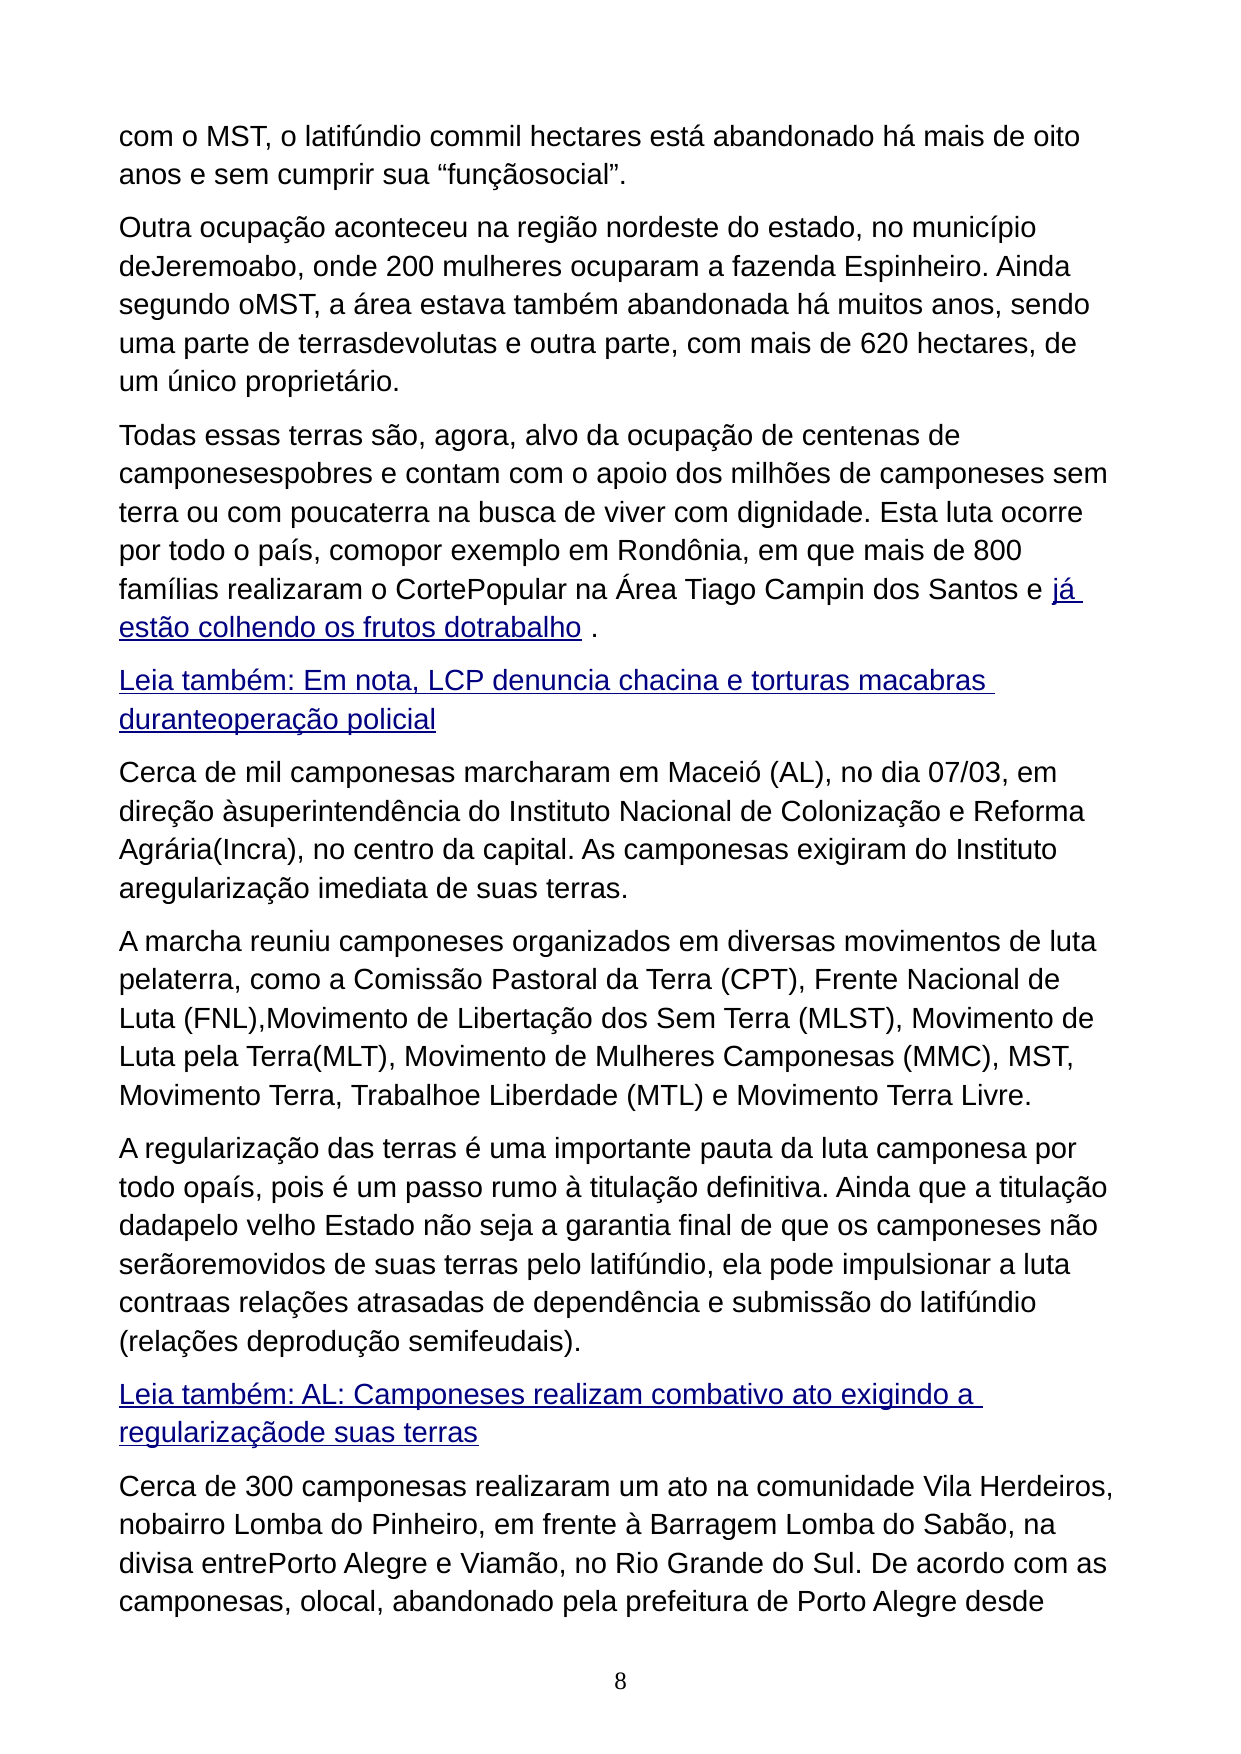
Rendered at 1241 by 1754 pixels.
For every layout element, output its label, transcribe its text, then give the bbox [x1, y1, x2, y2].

text A marcha reuniu camponeses organizados em diversas movimentos de luta pelaterra, como a Comissão Pastoral da Terra (CPT), Frente Nacional de Luta (FNL),Movimento de Libertação dos Sem Terra (MLST), Movimento de Luta pela Terra(MLT), Movimento de Mulheres Camponesas (MMC), MST, Movimento Terra, Trabalhoe Liberdade (MTL) e Movimento Terra Livre. [118, 924, 1122, 1111]
text Todas essas terras são, agora, alvo da ocupação de centenas de camponesespobres e contam com o apoio dos milhões de camponeses sem terra ou com poucaterra na busca de viver com dignidade. Esta luta ocorre por todo o país, comopor exemplo em Rondônia, em que mais de 800 famílias realizaram o CortePopular na Área Tiago Campin dos Santos e já estão colhendo os frutos dotrabalho . [118, 417, 1122, 644]
text Leia também: Em nota, LCP denuncia chacina e torturas macabras duranteoperação policial [118, 663, 1122, 735]
text com o MST, o latifúndio commil hectares está abandonado há mais de oito anos e sem cumprir sua “funçãosocial”. [118, 118, 1122, 191]
text Outra ocupação aconteceu na região nordeste do estado, no município deJeremoabo, onde 200 mulheres ocuparam a fazenda Espinheiro. Ainda segundo oMST, a área estava também abandonada há muitos anos, sendo uma parte de terrasdevolutas e outra parte, com mais de 620 hectares, de um único proprietário. [118, 210, 1122, 398]
text Leia também: AL: Camponeses realizam combativo ato exigindo a regularizaçãode suas terras [118, 1377, 1122, 1449]
text Cerca de mil camponesas marcharam em Maceió (AL), no dia 07/03, em direção àsuperintendência do Instituto Nacional de Colonização e Reforma Agrária(Incra), no centro da capital. As camponesas exigiram do Instituto aregularização imediata de suas terras. [118, 755, 1122, 904]
text A regularização das terras é uma importante pauta da luta camponesa por todo opaís, pois é um passo rumo à titulação definitiva. Ainda que a titulação dadapelo velho Estado não seja a garantia final de que os camponeses não serãoremovidos de suas terras pelo latifúndio, ela pode impulsionar a luta contraas relações atrasadas de dependência e submissão do latifúndio (relações deprodução semifeudais). [118, 1131, 1122, 1357]
text Cerca de 300 camponesas realizaram um ato na comunidade Vila Herdeiros, nobairro Lomba do Pinheiro, em frente à Barragem Lomba do Sabão, na divisa entrePorto Alegre e Viamão, no Rio Grande do Sul. De acordo com as camponesas, olocal, abandonado pela prefeitura de Porto Alegre desde [118, 1468, 1122, 1618]
